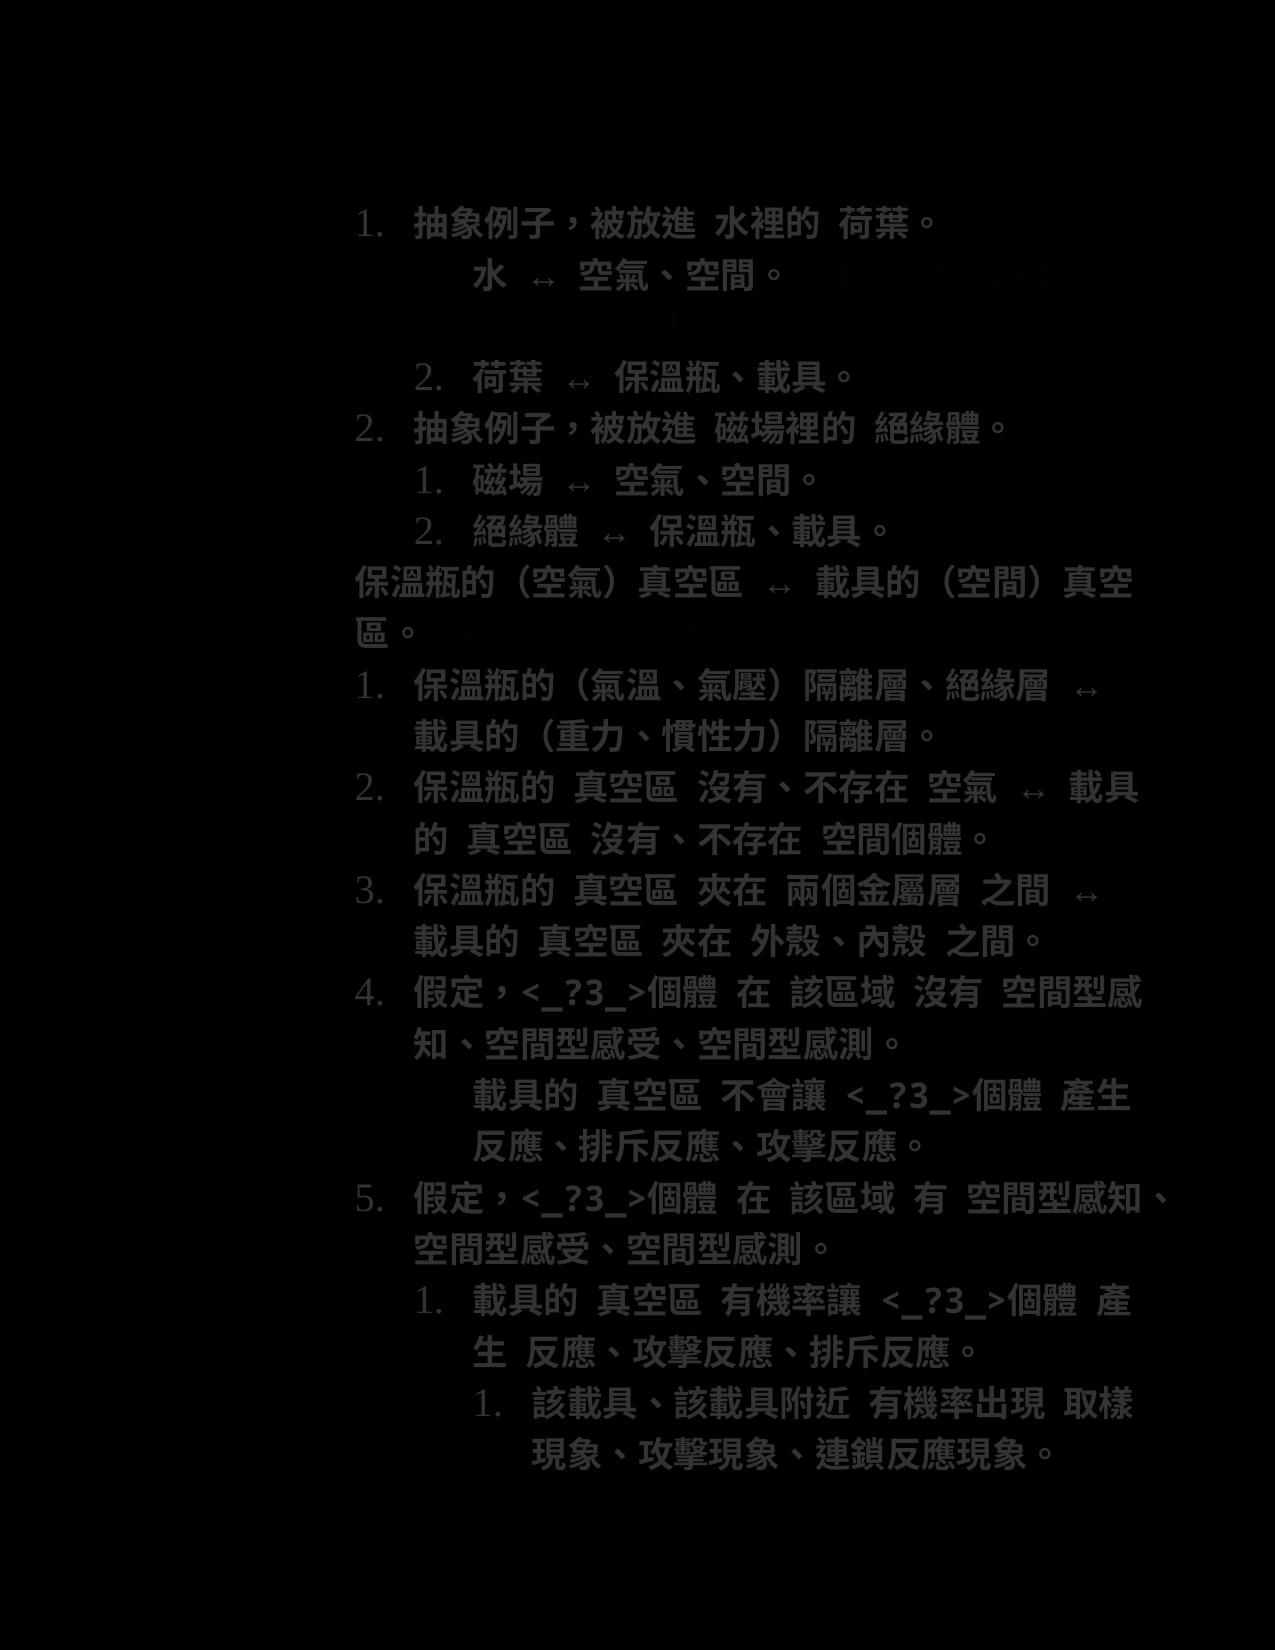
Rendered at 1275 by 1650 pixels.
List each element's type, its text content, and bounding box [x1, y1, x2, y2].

list 水 ↔ 空氣、空間。（水 ↔ 保溫瓶的、載具的 外在環境） [413, 247, 1157, 349]
list 抽象例子，被放進 磁場裡的 絕緣體。 [354, 401, 1157, 452]
list 抽象例子，被放進 水裡的 荷葉。 [354, 196, 1157, 247]
list 假定，<_?3_>個體 在 該區域 沒有 空間型感知、空間型感受、空間型感測。 [354, 965, 1157, 1067]
list 載具的 真空區 有機率讓 <_?3_>個體 產生 反應、攻擊反應、排斥反應。 [413, 1272, 1157, 1375]
list 載具的 真空區 不會讓 <_?3_>個體 產生 反應、排斥反應、攻擊反應。（<?a>型 感知、反應） [413, 1067, 1157, 1170]
list 保溫瓶的（氣溫、氣壓）隔離層、絕緣層 ↔ 載具的（重力、慣性力）隔離層。 [354, 657, 1157, 760]
list 絕緣體 ↔ 保溫瓶、載具。 [413, 503, 1157, 554]
list 假定，<_?3_>個體 在 該區域 有 空間型感知、空間型感受、空間型感測。 [354, 1170, 1157, 1272]
list 荷葉 ↔ 保溫瓶、載具。 [413, 349, 1157, 401]
list 保溫瓶的 真空區 夾在 兩個金屬層 之間 ↔ 載具的 真空區 夾在 外殼、內殼 之間。 [354, 862, 1157, 965]
list 保溫瓶的（空氣）真空區 ↔ 載具的（空間）真空區。（載具的（<?a~b>個體）真空區） [295, 554, 1157, 657]
list 該載具、該載具附近 有機率出現 取樣現象、攻擊現象、連鎖反應現象。 [472, 1375, 1157, 1478]
list 磁場 ↔ 空氣、空間。 [413, 452, 1157, 503]
list 保溫瓶的 真空區 沒有、不存在 空氣 ↔ 載具的 真空區 沒有、不存在 空間個體。 [354, 760, 1157, 862]
